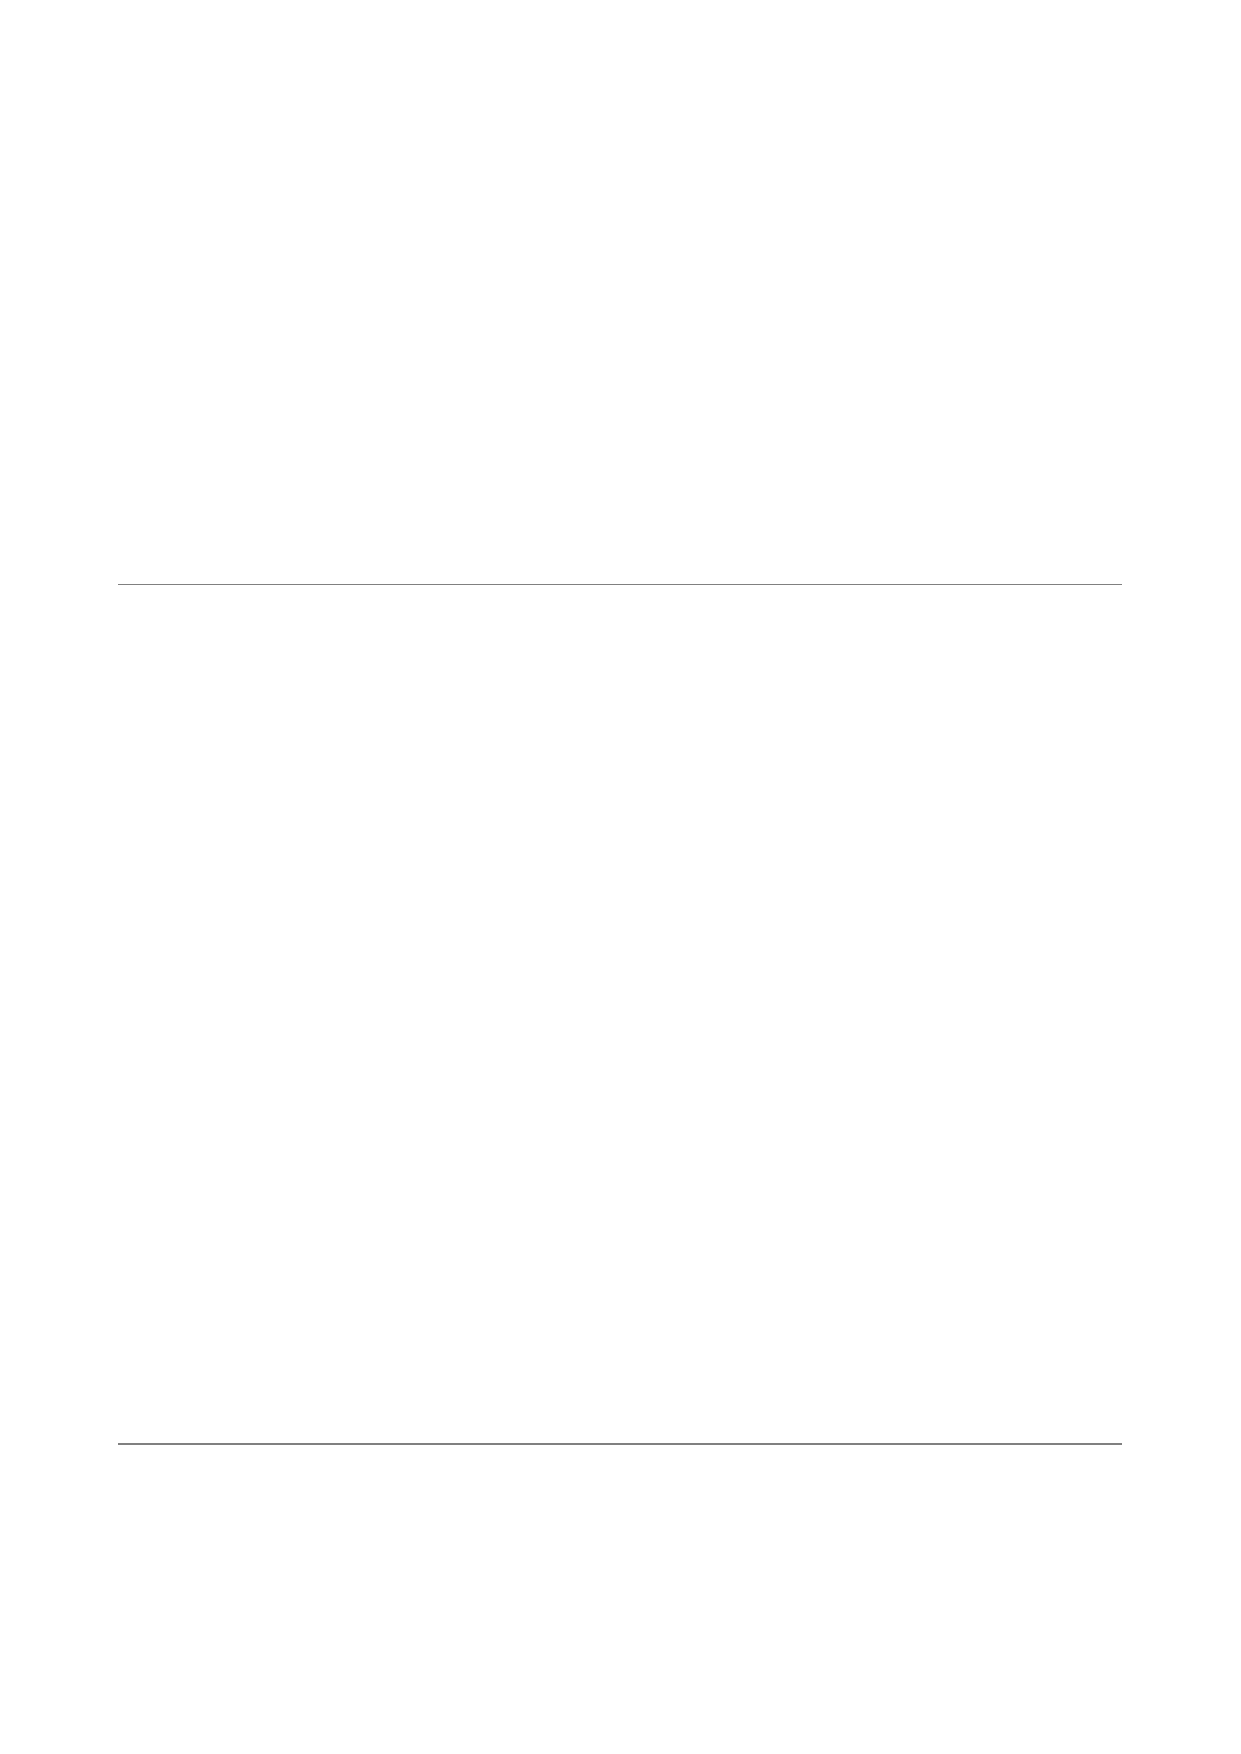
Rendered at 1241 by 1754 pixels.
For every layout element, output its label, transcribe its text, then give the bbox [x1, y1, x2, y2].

text Потому что: [118, 1234, 1122, 1263]
text } [118, 972, 1122, 995]
text } [118, 243, 1122, 267]
text } finally { [118, 118, 1122, 142]
text return 2; [118, 888, 1122, 912]
text Представь: [118, 1525, 1122, 1553]
text 2 [118, 1144, 1122, 1168]
text try { [118, 763, 1122, 786]
text console.log("finally"); [118, 160, 1122, 183]
text console.log(test()); [118, 1055, 1122, 1079]
text } [118, 930, 1122, 953]
subtitle Аналогия из жизни [118, 1461, 1122, 1504]
list потом ошибка полетит дальше [162, 472, 1122, 501]
subtitle Очень важное следствие ⚠️ [118, 601, 1122, 644]
list finally перекрывает всё [162, 1282, 1122, 1312]
list ты уходишь из комнаты (return) [162, 1572, 1122, 1603]
subtitle Если в finally есть return [118, 665, 1122, 701]
text ❗ Это почти всегда плохая идея. [118, 1382, 1122, 1410]
text return 1; [118, 804, 1122, 828]
text 👉 finally срабатывает даже при throw [118, 519, 1122, 550]
text } [118, 202, 1122, 225]
list его return главнее [162, 1332, 1122, 1362]
subtitle Что будет: [118, 369, 1122, 402]
text 😱 Почему? [118, 1186, 1122, 1215]
text test(); [118, 327, 1122, 351]
text } finally { [118, 846, 1122, 870]
list finally выполнится [162, 422, 1122, 453]
text 👉 Результат: [118, 1097, 1122, 1126]
text function test() { [118, 721, 1122, 745]
